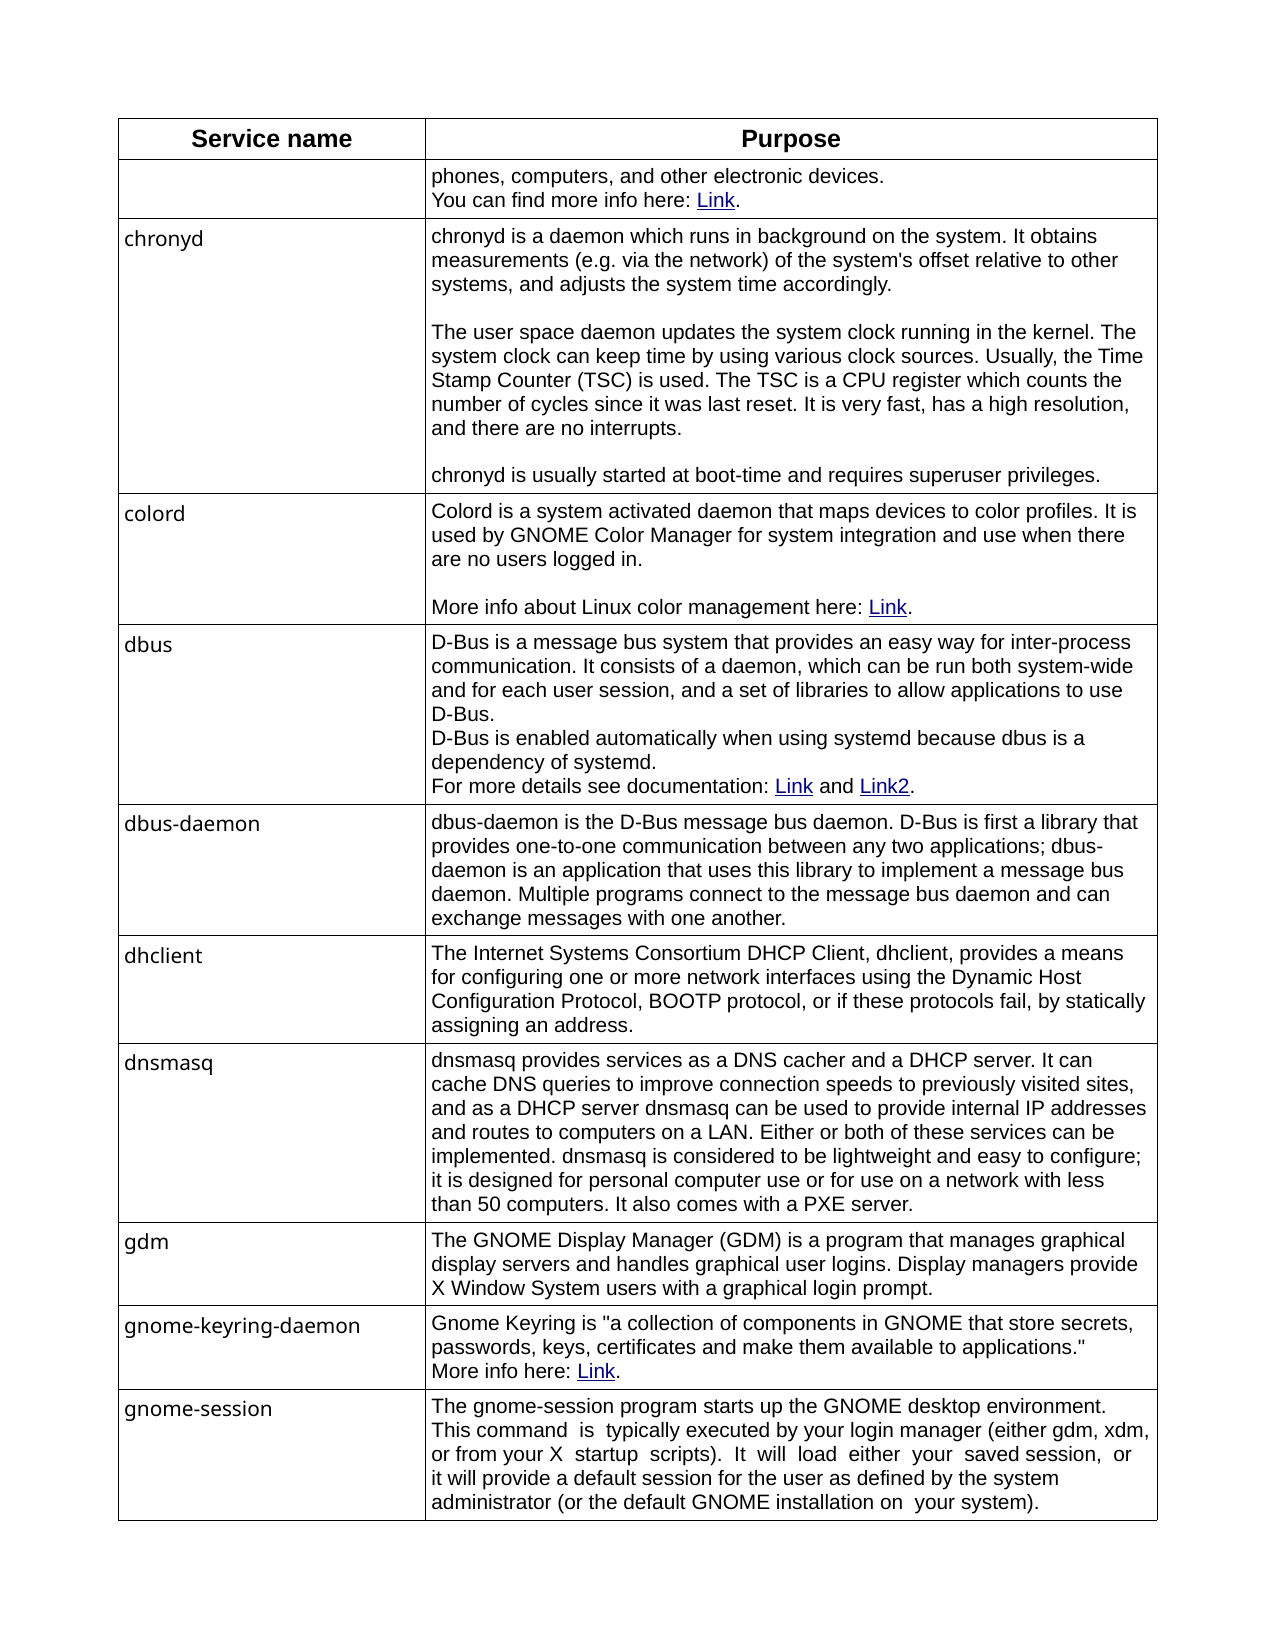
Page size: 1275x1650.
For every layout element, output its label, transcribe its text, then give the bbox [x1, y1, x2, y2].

table_cell The gnome-session program starts up the GNOME desktop environment. This command is typically executed by your login manager (either gdm, xdm, or from your X startup scripts). It will load either your saved session, or it will provide a default session for the user as defined by the system administrator (or the default GNOME installation on your system). [426, 1390, 1157, 1520]
table_cell chronyd is a daemon which runs in background on the system. It obtains measurements (e.g. via the network) of the system's offset relative to other systems, and adjusts the system time accordingly. The user space daemon updates the system clock running in the kernel. The system clock can keep time by using various clock sources. Usually, the Time Stamp Counter (TSC) is used. The TSC is a CPU register which counts the number of cycles since it was last reset. It is very fast, has a high resolution, and there are no interrupts. chronyd is usually started at boot-time and requires superuser privileges. [426, 219, 1157, 493]
table_cell The Internet Systems Consortium DHCP Client, dhclient, provides a means for configuring one or more network interfaces using the Dynamic Host Configuration Protocol, BOOTP protocol, or if these protocols fail, by statically assigning an address. [426, 936, 1157, 1042]
table_cell The GNOME Display Manager (GDM) is a program that manages graphical display servers and handles graphical user logins. Display managers provide X Window System users with a graphical login prompt. [426, 1223, 1157, 1305]
table_cell phones, computers, and other electronic devices. You can find more info here: Link. [426, 160, 1157, 218]
table_cell Colord is a system activated daemon that maps devices to color profiles. It is used by GNOME Color Manager for system integration and use when there are no users logged in. More info about Linux color management here: Link. [426, 494, 1157, 624]
table_cell gdm [119, 1223, 425, 1305]
table_cell dbus-daemon [119, 805, 425, 935]
table_cell dnsmasq provides services as a DNS cacher and a DHCP server. It can cache DNS queries to improve connection speeds to previously visited sites, and as a DHCP server dnsmasq can be used to provide internal IP addresses and routes to computers on a LAN. Either or both of these services can be implemented. dnsmasq is considered to be lightweight and easy to configure; it is designed for personal computer use or for use on a network with less than 50 computers. It also comes with a PXE server. [426, 1044, 1157, 1222]
table_cell gnome-session [119, 1390, 425, 1520]
table_cell chronyd [119, 219, 425, 493]
table_cell dbus-daemon is the D-Bus message bus daemon. D-Bus is first a library that provides one-to-one communication between any two applications; dbus-daemon is an application that uses this library to implement a message bus daemon. Multiple programs connect to the message bus daemon and can exchange messages with one another. [426, 805, 1157, 935]
table_cell colord [119, 494, 425, 624]
table_cell gnome-keyring-daemon [119, 1306, 425, 1388]
table_cell dbus [119, 625, 425, 804]
table_cell Gnome Keyring is "a collection of components in GNOME that store secrets, passwords, keys, certificates and make them available to applications." More info here: Link. [426, 1306, 1157, 1388]
table_cell dnsmasq [119, 1044, 425, 1222]
table_cell D-Bus is a message bus system that provides an easy way for inter-process communication. It consists of a daemon, which can be run both system-wide and for each user session, and a set of libraries to allow applications to use D-Bus. D-Bus is enabled automatically when using systemd because dbus is a dependency of systemd. For more details see documentation: Link and Link2. [426, 625, 1157, 804]
table_header Purpose [426, 119, 1157, 158]
table_cell dhclient [119, 936, 425, 1042]
table_cell [119, 160, 425, 218]
table_header Service name [119, 119, 425, 158]
